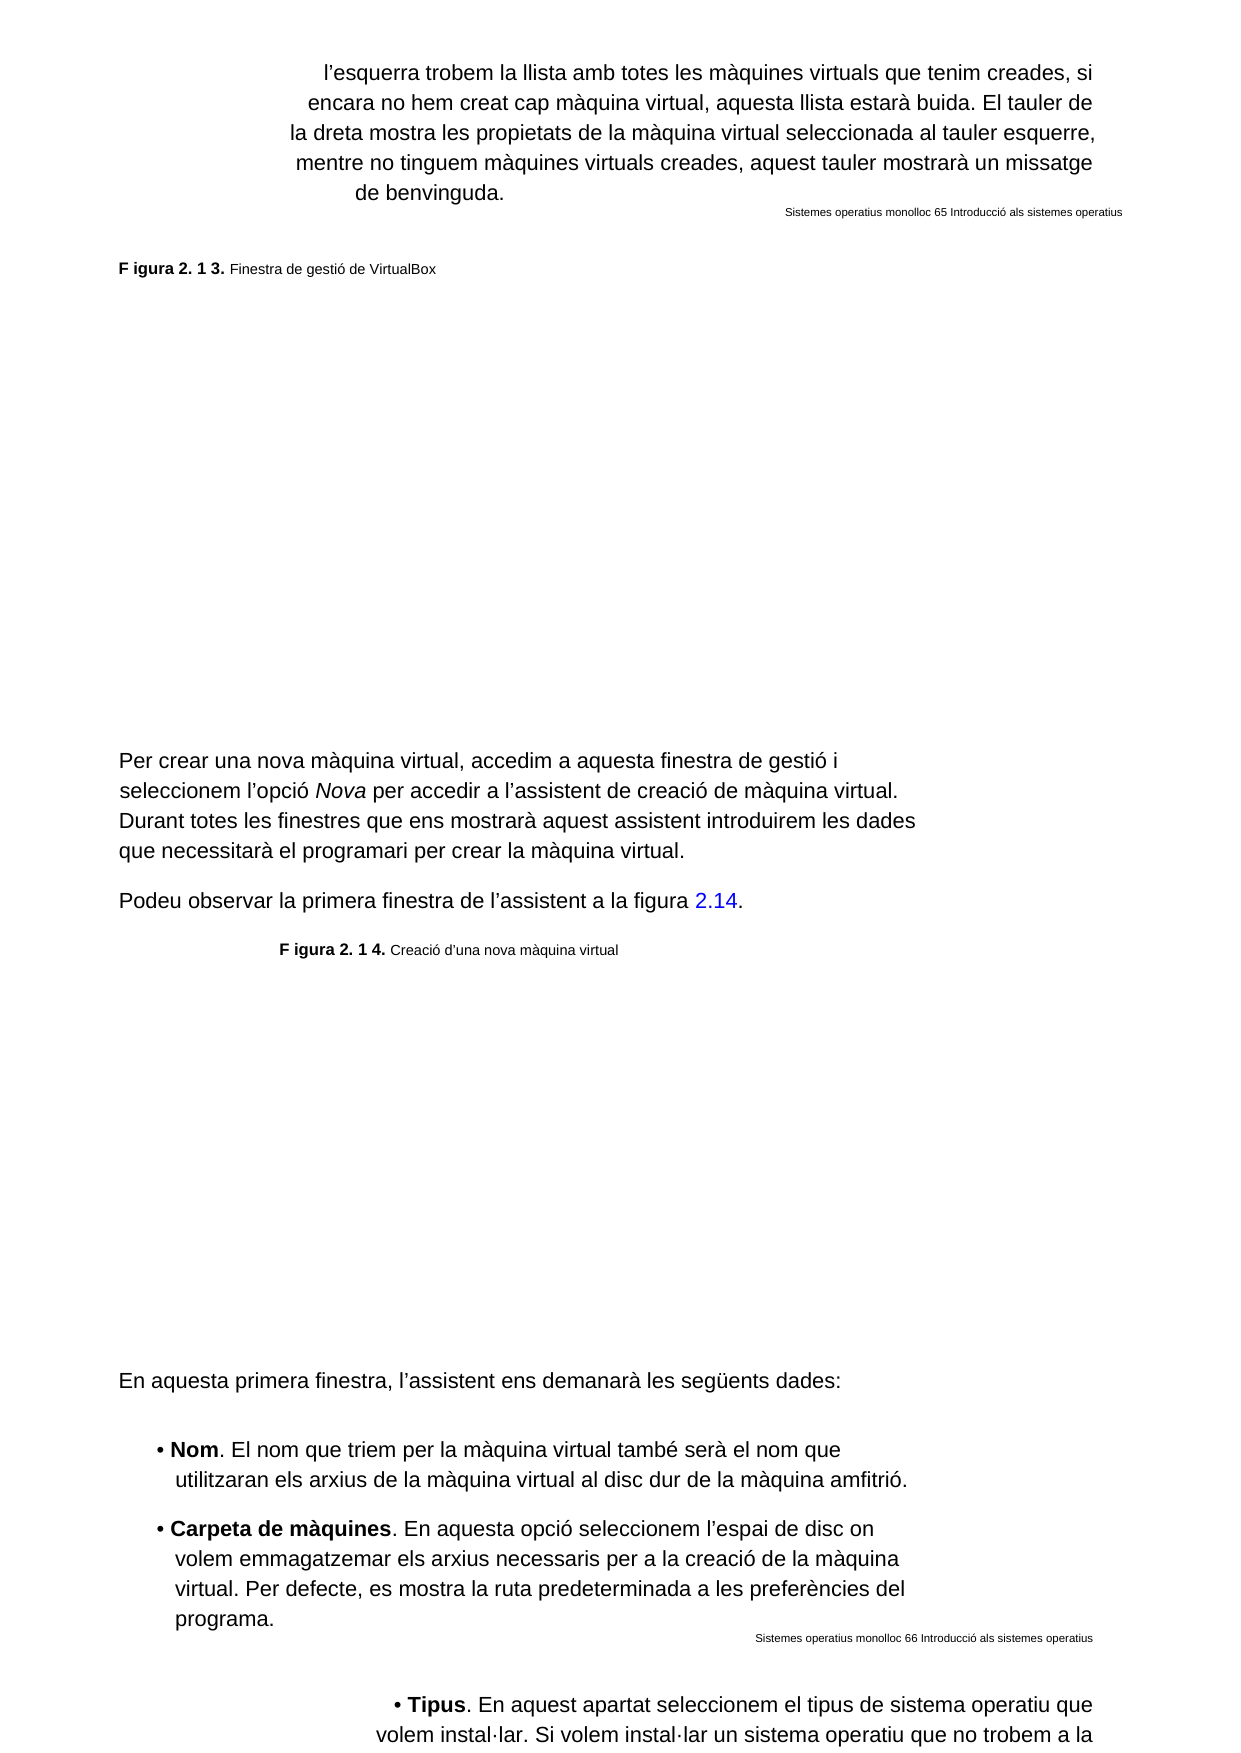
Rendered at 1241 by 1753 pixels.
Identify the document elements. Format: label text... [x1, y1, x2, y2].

text Podeu observar la primera finestra de l’assistent a la figura 2.14. [118, 888, 1122, 913]
text F igura 2. 1 3. Finestra de gestió de VirtualBox [118, 258, 1122, 278]
text • Carpeta de màquines. En aquesta opció seleccionem l’espai de disc on [156, 1516, 1122, 1541]
picture [278, 972, 696, 1369]
text • Nom. El nom que triem per la màquina virtual també serà el nom que [156, 1437, 1122, 1463]
text F igura 2. 1 4. Creació d’una nova màquina virtual [279, 940, 1122, 959]
text encara no hem creat cap màquina virtual, aquesta llista estarà buida. El tauler de [0, 90, 1093, 115]
text virtual. Per defecte, es mostra la ruta predeterminada a les preferències del [175, 1576, 1122, 1601]
text Sistemes operatius monolloc 65 Introducció als sistemes operatius [0, 205, 1123, 218]
text volem emmagatzemar els arxius necessaris per a la creació de la màquina [175, 1546, 1122, 1571]
text volem instal·lar. Si volem instal·lar un sistema operatiu que no trobem a la [0, 1722, 1093, 1747]
text • Tipus. En aquest apartat seleccionem el tipus de sistema operatiu que [0, 1692, 1093, 1717]
text l’esquerra trobem la llista amb totes les màquines virtuals que tenim creades, si [0, 60, 1093, 85]
picture [118, 291, 857, 748]
text mentre no tinguem màquines virtuals creades, aquest tauler mostrarà un missatge [0, 150, 1093, 175]
text seleccionem l’opció Nova per accedir a l’assistent de creació de màquina virtual. [119, 778, 1122, 803]
text Sistemes operatius monolloc 66 Introducció als sistemes operatius [0, 1631, 1093, 1644]
text Per crear una nova màquina virtual, accedim a aquesta finestra de gestió i [118, 748, 1122, 773]
text utilitzaran els arxius de la màquina virtual al disc dur de la màquina amfitrió. [175, 1467, 1122, 1493]
text la dreta mostra les propietats de la màquina virtual seleccionada al tauler esquerre, [0, 120, 1096, 145]
text programa. [175, 1606, 1122, 1631]
text de benvinguda. [355, 180, 1122, 205]
text En aquesta primera finestra, l’assistent ens demanarà les següents dades: [118, 1368, 1122, 1393]
text que necessitarà el programari per crear la màquina virtual. [119, 838, 1122, 863]
text Durant totes les finestres que ens mostrarà aquest assistent introduirem les dades [118, 808, 1122, 833]
